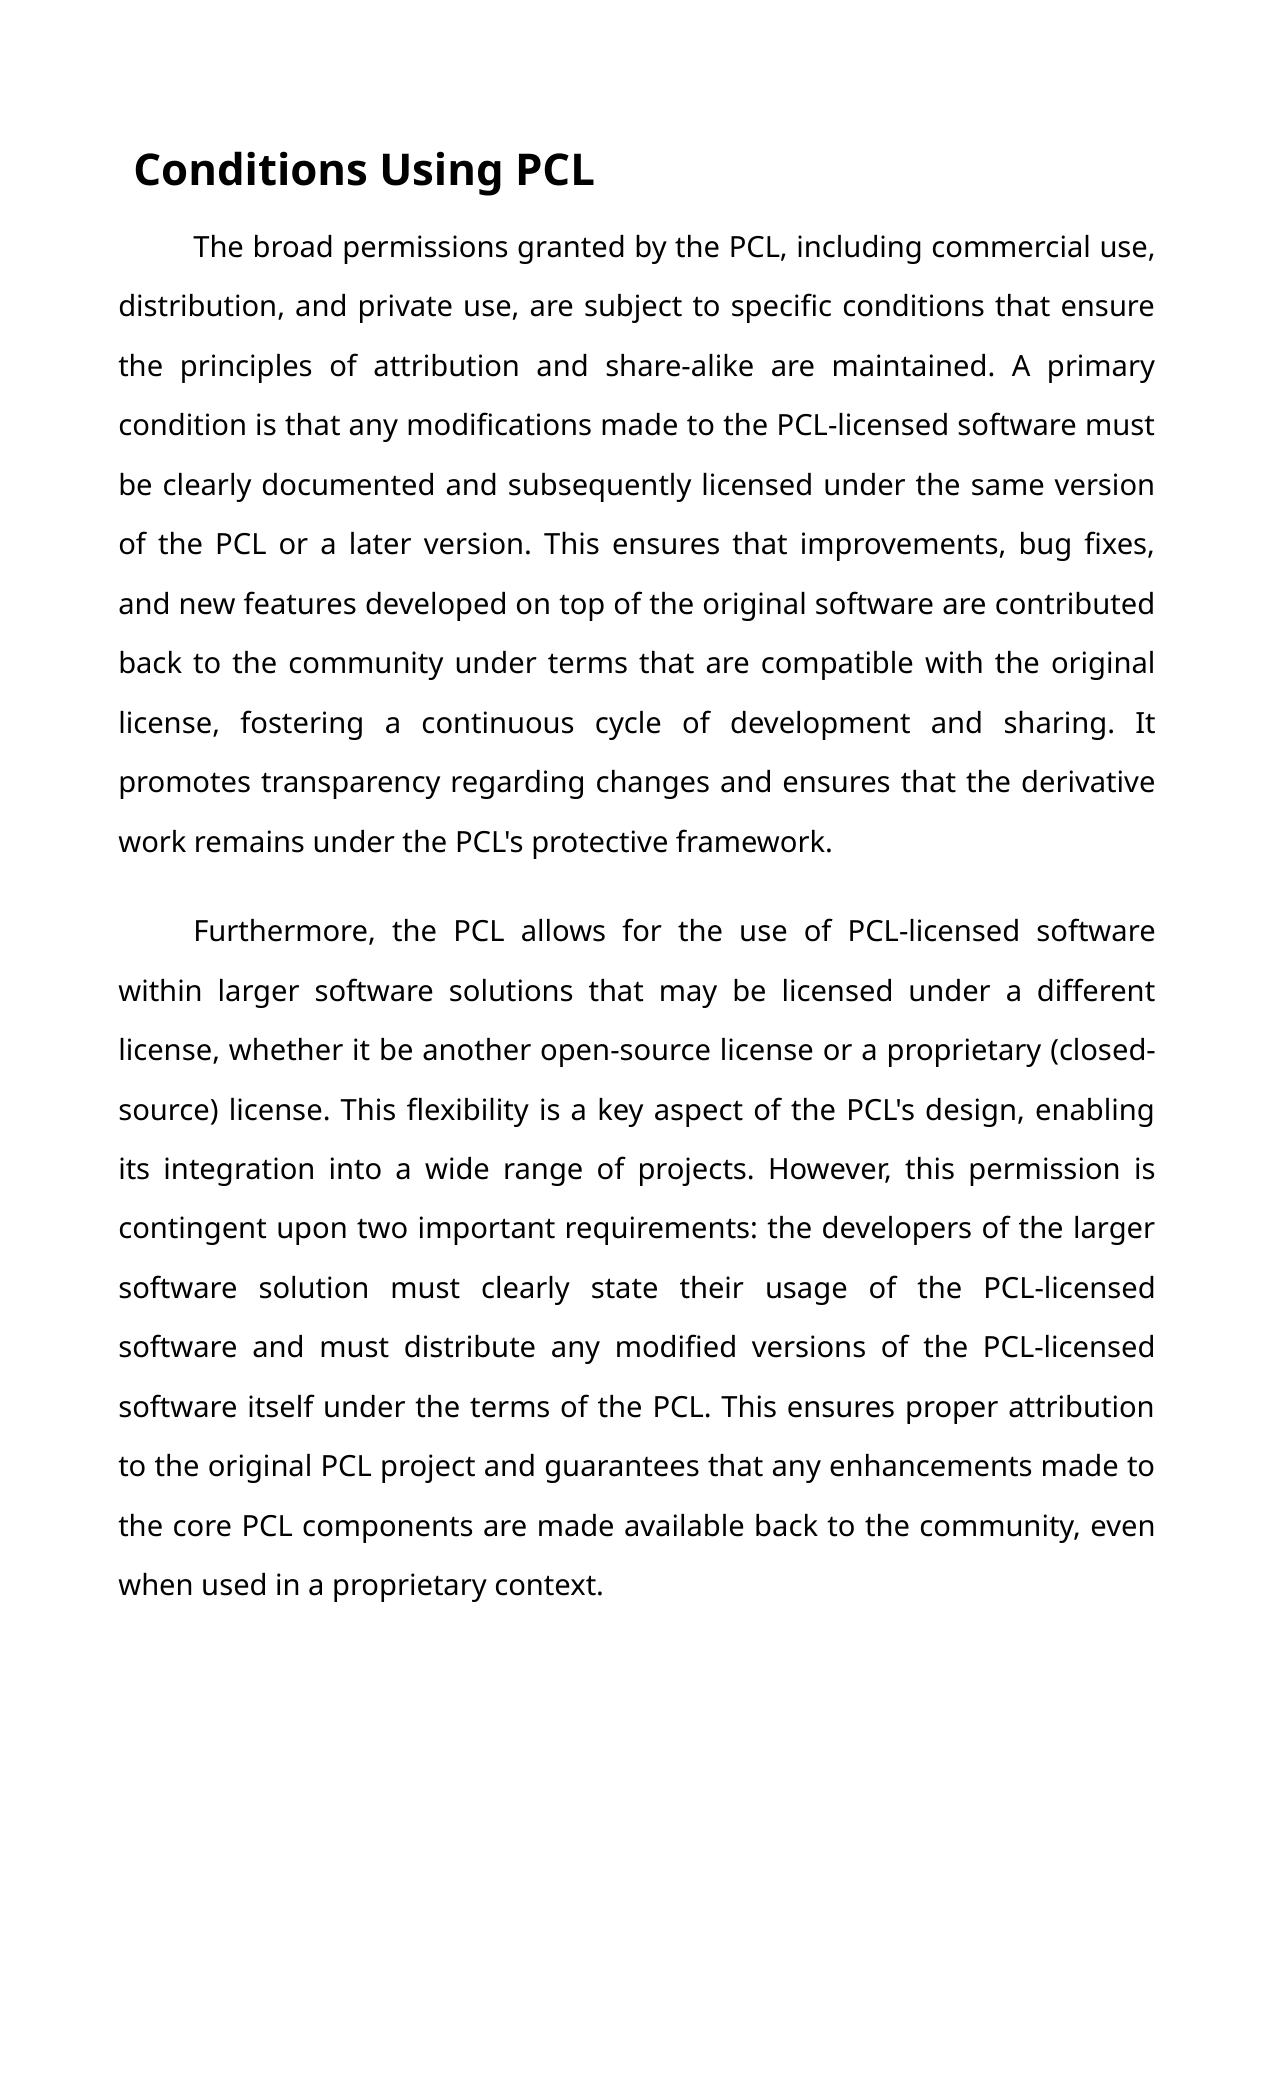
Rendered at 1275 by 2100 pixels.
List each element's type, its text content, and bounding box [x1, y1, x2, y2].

text Furthermore, the PCL allows for the use of PCL-licensed software within larger software solutions that may be licensed under a different license, whether it be another open-source license or a proprietary (closed-source) license. This flexibility is a key aspect of the PCL's design, enabling its integration into a wide range of projects. However, this permission is contingent upon two important requirements: the developers of the larger software solution must clearly state their usage of the PCL-licensed software and must distribute any modified versions of the PCL-licensed software itself under the terms of the PCL. This ensures proper attribution to the original PCL project and guarantees that any enhancements made to the core PCL components are made available back to the community, even when used in a proprietary context. [118, 910, 1157, 1604]
text The broad permissions granted by the PCL, including commercial use, distribution, and private use, are subject to specific conditions that ensure the principles of attribution and share-alike are maintained. A primary condition is that any modifications made to the PCL-licensed software must be clearly documented and subsequently licensed under the same version of the PCL or a later version. This ensures that improvements, bug fixes, and new features developed on top of the original software are contributed back to the community under terms that are compatible with the original license, fostering a continuous cycle of development and sharing. It promotes transparency regarding changes and ensures that the derivative work remains under the PCL's protective framework. [118, 226, 1157, 861]
subtitle Conditions Using PCL [118, 139, 1157, 198]
